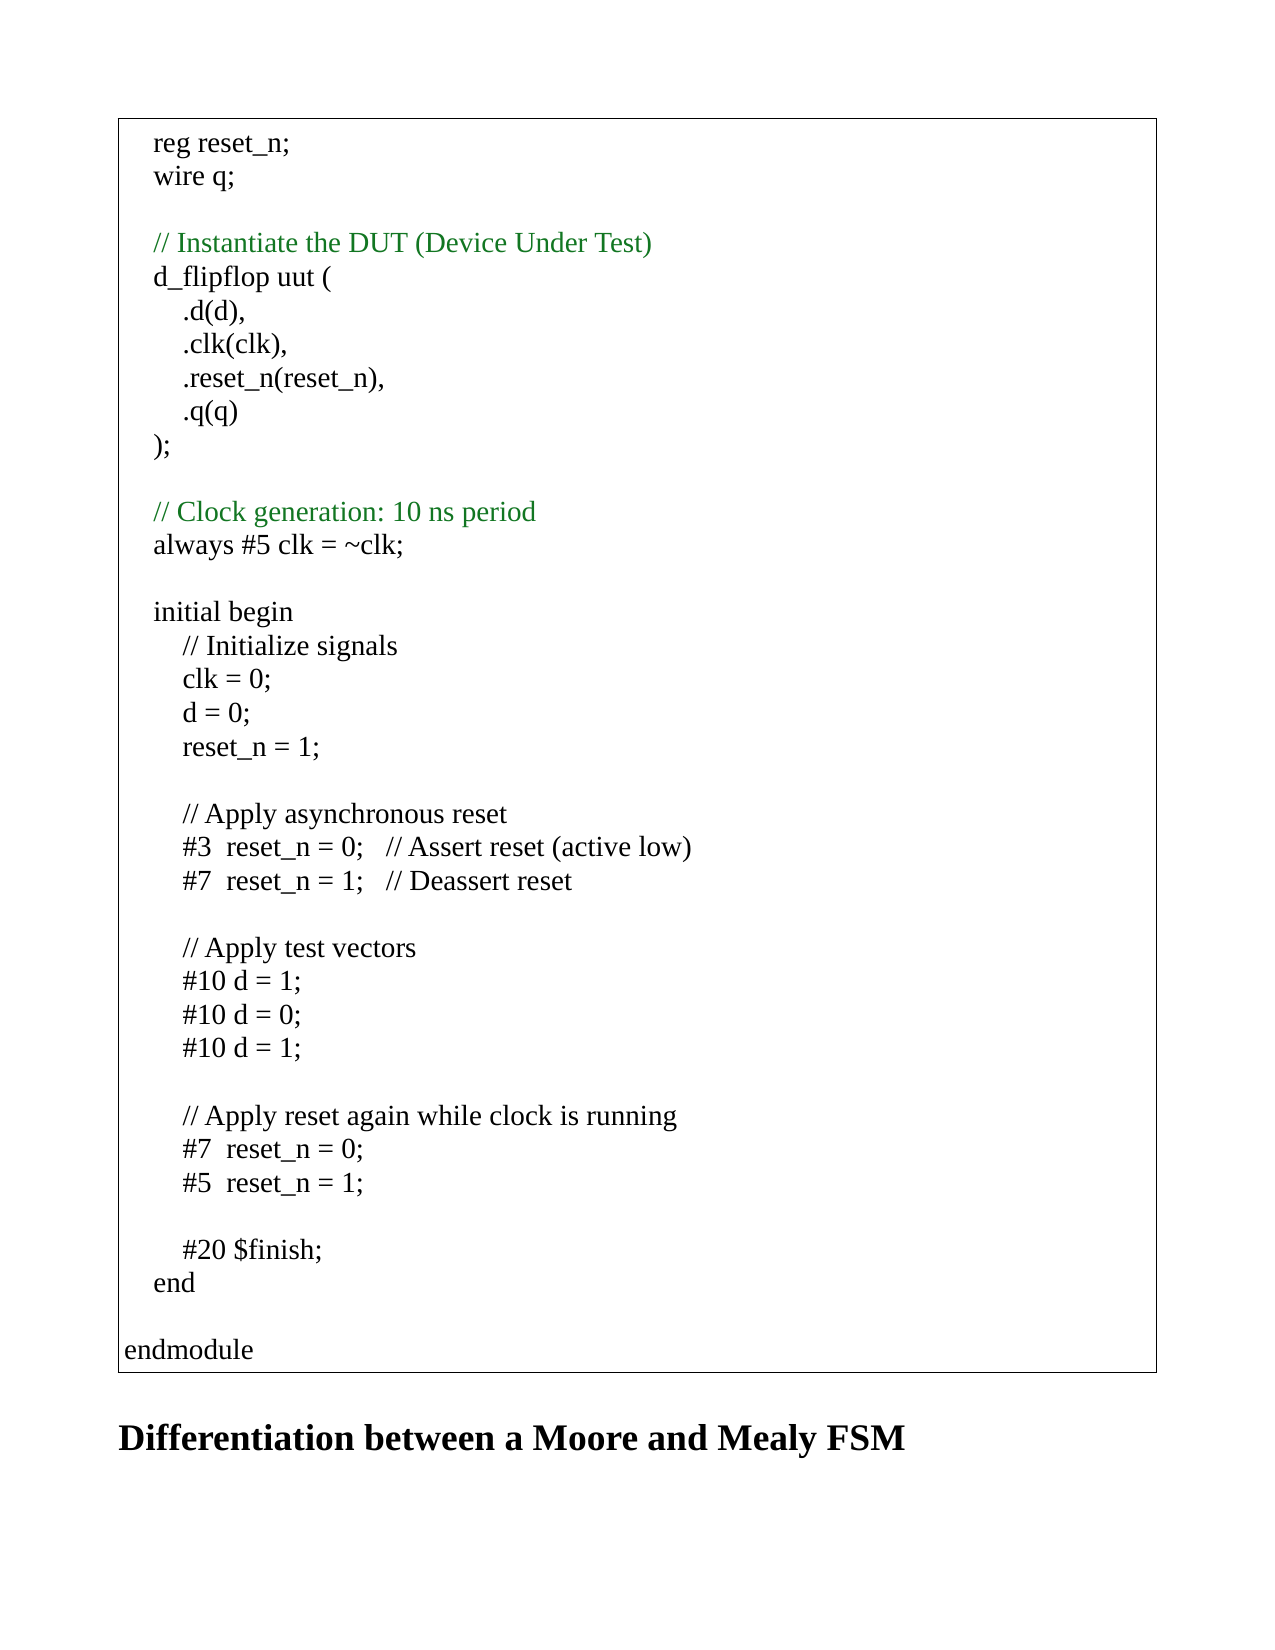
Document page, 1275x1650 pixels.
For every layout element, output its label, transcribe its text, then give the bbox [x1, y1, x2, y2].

text Differentiation between a Moore and Mealy FSM [118, 1416, 1157, 1459]
table_header reg reset_n; wire q; // Instantiate the DUT (Device Under Test) d_flipflop uut ( .d(d), .clk(clk), .reset_n(reset_n), .q(q) ); // Clock generation: 10 ns period always #5 clk = ~clk; initial begin // Initialize signals clk = 0; d = 0; reset_n = 1; // Apply asynchronous reset #3 reset_n = 0; // Assert reset (active low) #7 reset_n = 1; // Deassert reset // Apply test vectors #10 d = 1; #10 d = 0; #10 d = 1; // Apply reset again while clock is running #7 reset_n = 0; #5 reset_n = 1; #20 $finish; end endmodule [119, 119, 1156, 1372]
